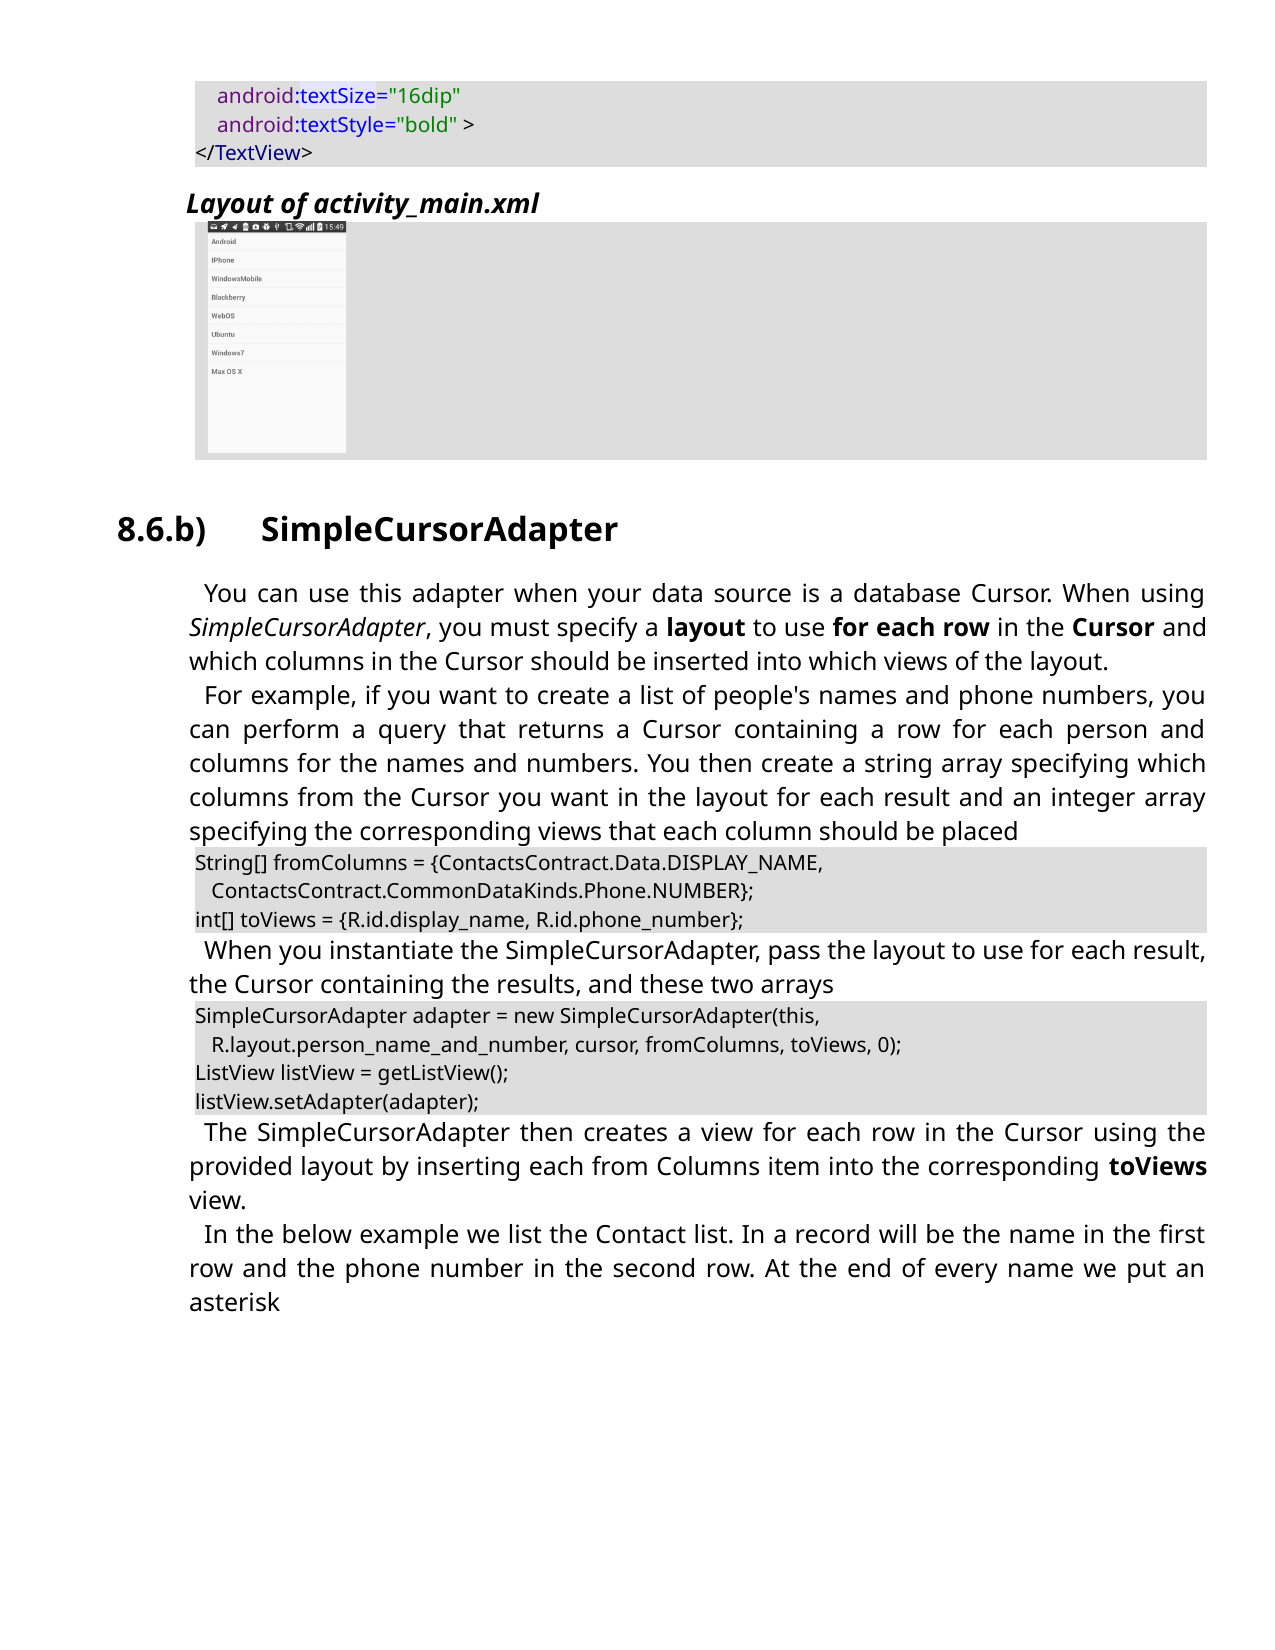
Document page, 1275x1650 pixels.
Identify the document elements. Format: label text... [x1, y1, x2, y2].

text You can use this adapter when your data source is a database Cursor. When using SimpleCursorAdapter, you must specify a layout to use for each row in the Cursor and which columns in the Cursor should be inserted into which views of the layout. [189, 576, 1207, 678]
text listView.setAdapter(adapter); [195, 1087, 1207, 1115]
text android:textStyle="bold" > [195, 109, 1207, 138]
text In the below example we list the Contact list. In a record will be the name in the first row and the phone number in the second row. At the end of every name we put an asterisk [189, 1217, 1207, 1319]
text String[] fromColumns = {ContactsContract.Data.DISPLAY_NAME, [195, 847, 1207, 876]
text R.layout.person_name_and_number, cursor, fromColumns, toViews, 0); [195, 1029, 1207, 1058]
text ContactsContract.CommonDataKinds.Phone.NUMBER}; [195, 876, 1207, 904]
title Layout of activity_main.xml [186, 184, 1207, 222]
text ListView listView = getListView(); [195, 1058, 1207, 1087]
text When you instantiate the SimpleCursorAdapter, pass the layout to use for each result, the Cursor containing the results, and these two arrays [189, 933, 1207, 1001]
text The SimpleCursorAdapter then creates a view for each row in the Cursor using the provided layout by inserting each from Columns item into the corresponding toViews view. [189, 1115, 1207, 1217]
text android:textSize="16dip" [195, 81, 1207, 109]
text int[] toViews = {R.id.display_name, R.id.phone_number}; [195, 904, 1207, 933]
text </TextView> [195, 138, 1207, 167]
text SimpleCursorAdapter adapter = new SimpleCursorAdapter(this, [195, 1001, 1207, 1029]
picture [207, 221, 347, 453]
subtitle SimpleCursorAdapter [117, 506, 1207, 552]
text For example, if you want to create a list of people's names and phone numbers, you can perform a query that returns a Cursor containing a row for each person and columns for the names and numbers. You then create a string array specifying which columns from the Cursor you want in the layout for each result and an integer array specifying the corresponding views that each column should be placed [189, 678, 1207, 847]
